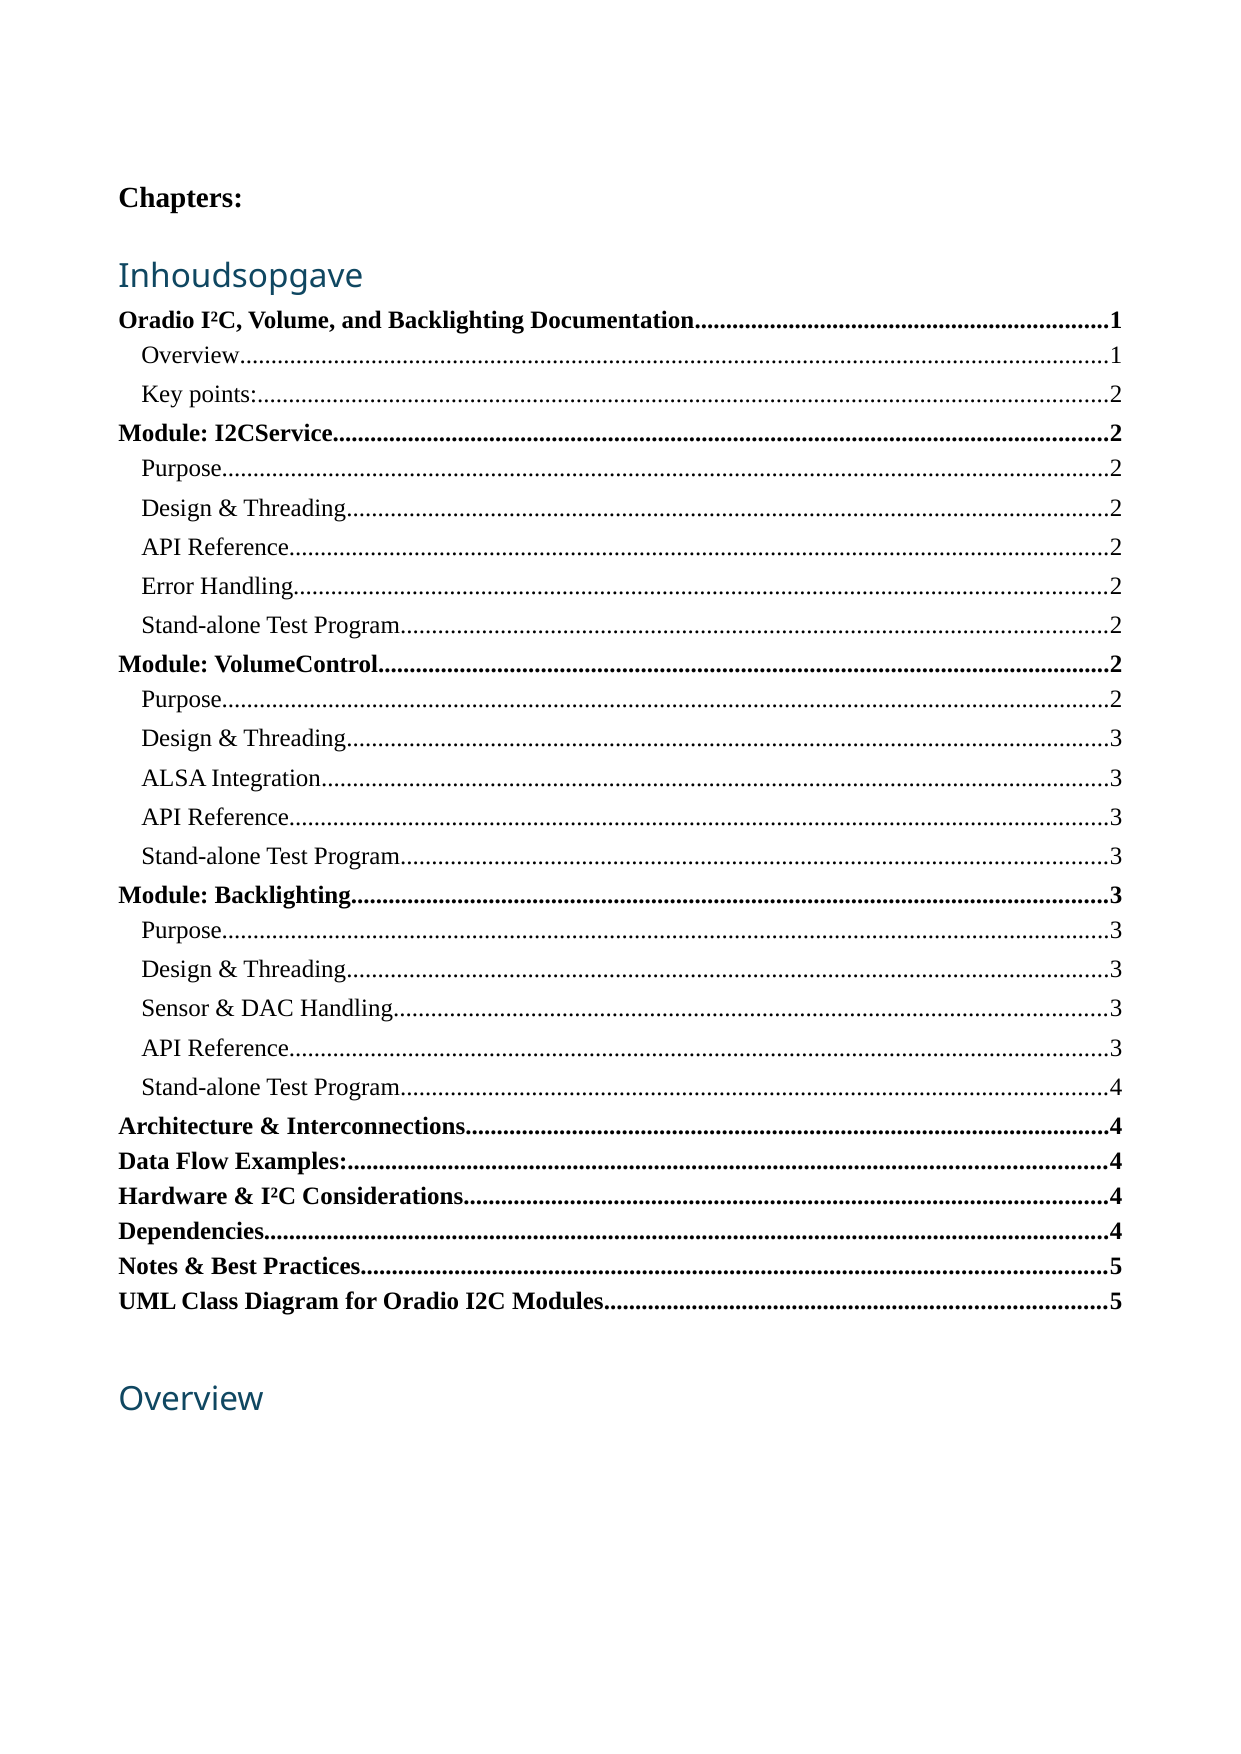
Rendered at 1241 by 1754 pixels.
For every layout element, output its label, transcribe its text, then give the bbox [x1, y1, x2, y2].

text Stand-alone Test Program 3 [141, 841, 1122, 870]
text Module: I2CService 2 [118, 418, 1122, 447]
text Dependencies 4 [118, 1216, 1122, 1245]
text Data Flow Examples: 4 [118, 1146, 1122, 1175]
subtitle Overview [118, 1375, 1122, 1420]
text Purpose 2 [141, 684, 1122, 713]
text ALSA Integration 3 [141, 763, 1122, 791]
text Notes & Best Practices 5 [118, 1251, 1122, 1280]
subtitle Chapters: [118, 180, 1122, 214]
text Hardware & I²C Considerations 4 [118, 1181, 1122, 1210]
text Module: Backlighting 3 [118, 880, 1122, 909]
text UML Class Diagram for Oradio I2C Modules 5 [118, 1286, 1122, 1315]
text Sensor & DAC Handling 3 [141, 993, 1122, 1022]
text API Reference 2 [141, 532, 1122, 561]
text Overview 1 [141, 340, 1122, 369]
text Purpose 2 [141, 453, 1122, 482]
text Oradio I²C, Volume, and Backlighting Documentation 1 [118, 305, 1122, 334]
text Architecture & Interconnections 4 [118, 1111, 1122, 1140]
text Design & Threading 2 [141, 493, 1122, 521]
text Stand-alone Test Program 2 [141, 610, 1122, 639]
text Stand-alone Test Program 4 [141, 1072, 1122, 1101]
subtitle Inhoudsopgave [118, 251, 1122, 297]
text Design & Threading 3 [141, 954, 1122, 983]
text API Reference 3 [141, 1033, 1122, 1061]
text Module: VolumeControl 2 [118, 649, 1122, 678]
text Design & Threading 3 [141, 723, 1122, 752]
text API Reference 3 [141, 802, 1122, 831]
text Key points: 2 [141, 379, 1122, 408]
text Purpose 3 [141, 915, 1122, 944]
text Error Handling 2 [141, 571, 1122, 600]
